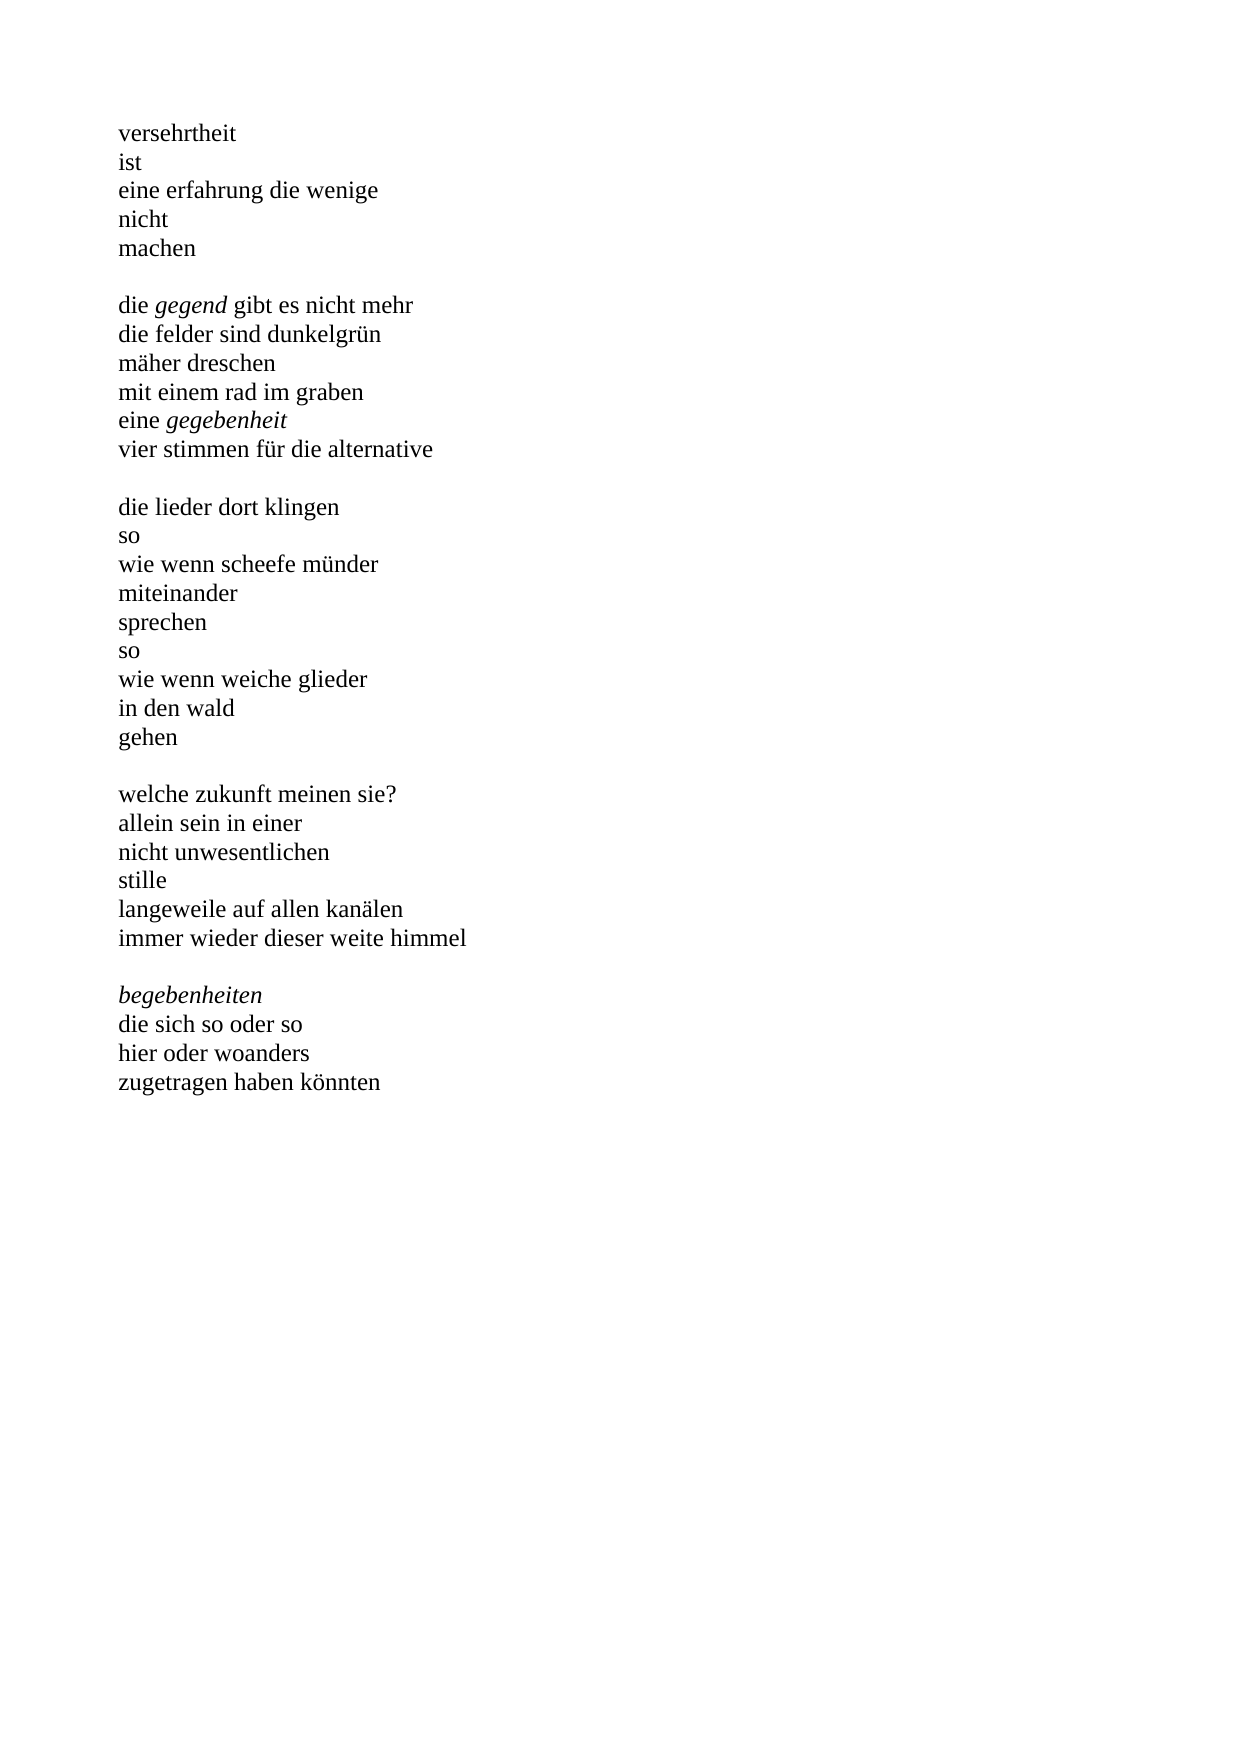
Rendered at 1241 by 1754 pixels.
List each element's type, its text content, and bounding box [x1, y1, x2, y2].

text allein sein in einer [118, 808, 1122, 837]
text vier stimmen für die alternative [118, 434, 1122, 463]
text die felder sind dunkelgrün [118, 319, 1122, 348]
text ist [118, 147, 1122, 176]
text so [118, 636, 1122, 664]
text begebenheiten [118, 981, 1122, 1009]
text eine gegebenheit [118, 406, 1122, 434]
text die sich so oder so [118, 1009, 1122, 1038]
text mäher dreschen [118, 348, 1122, 377]
text so [118, 521, 1122, 549]
text eine erfahrung die wenige [118, 176, 1122, 204]
text nicht [118, 204, 1122, 233]
text versehrtheit [118, 118, 1122, 147]
text immer wieder dieser weite himmel [118, 923, 1122, 952]
text die lieder dort klingen [118, 492, 1122, 521]
text gehen [118, 722, 1122, 751]
text hier oder woanders [118, 1038, 1122, 1067]
text miteinander [118, 578, 1122, 607]
text nicht unwesentlichen [118, 837, 1122, 866]
text in den wald [118, 693, 1122, 722]
text die gegend gibt es nicht mehr [118, 291, 1122, 319]
text machen [118, 233, 1122, 262]
text zugetragen haben könnten [118, 1067, 1122, 1096]
text langeweile auf allen kanälen [118, 894, 1122, 923]
text sprechen [118, 607, 1122, 636]
text stille [118, 866, 1122, 894]
text mit einem rad im graben [118, 377, 1122, 406]
text welche zukunft meinen sie? [118, 779, 1122, 808]
text wie wenn scheefe münder [118, 549, 1122, 578]
text wie wenn weiche glieder [118, 664, 1122, 693]
